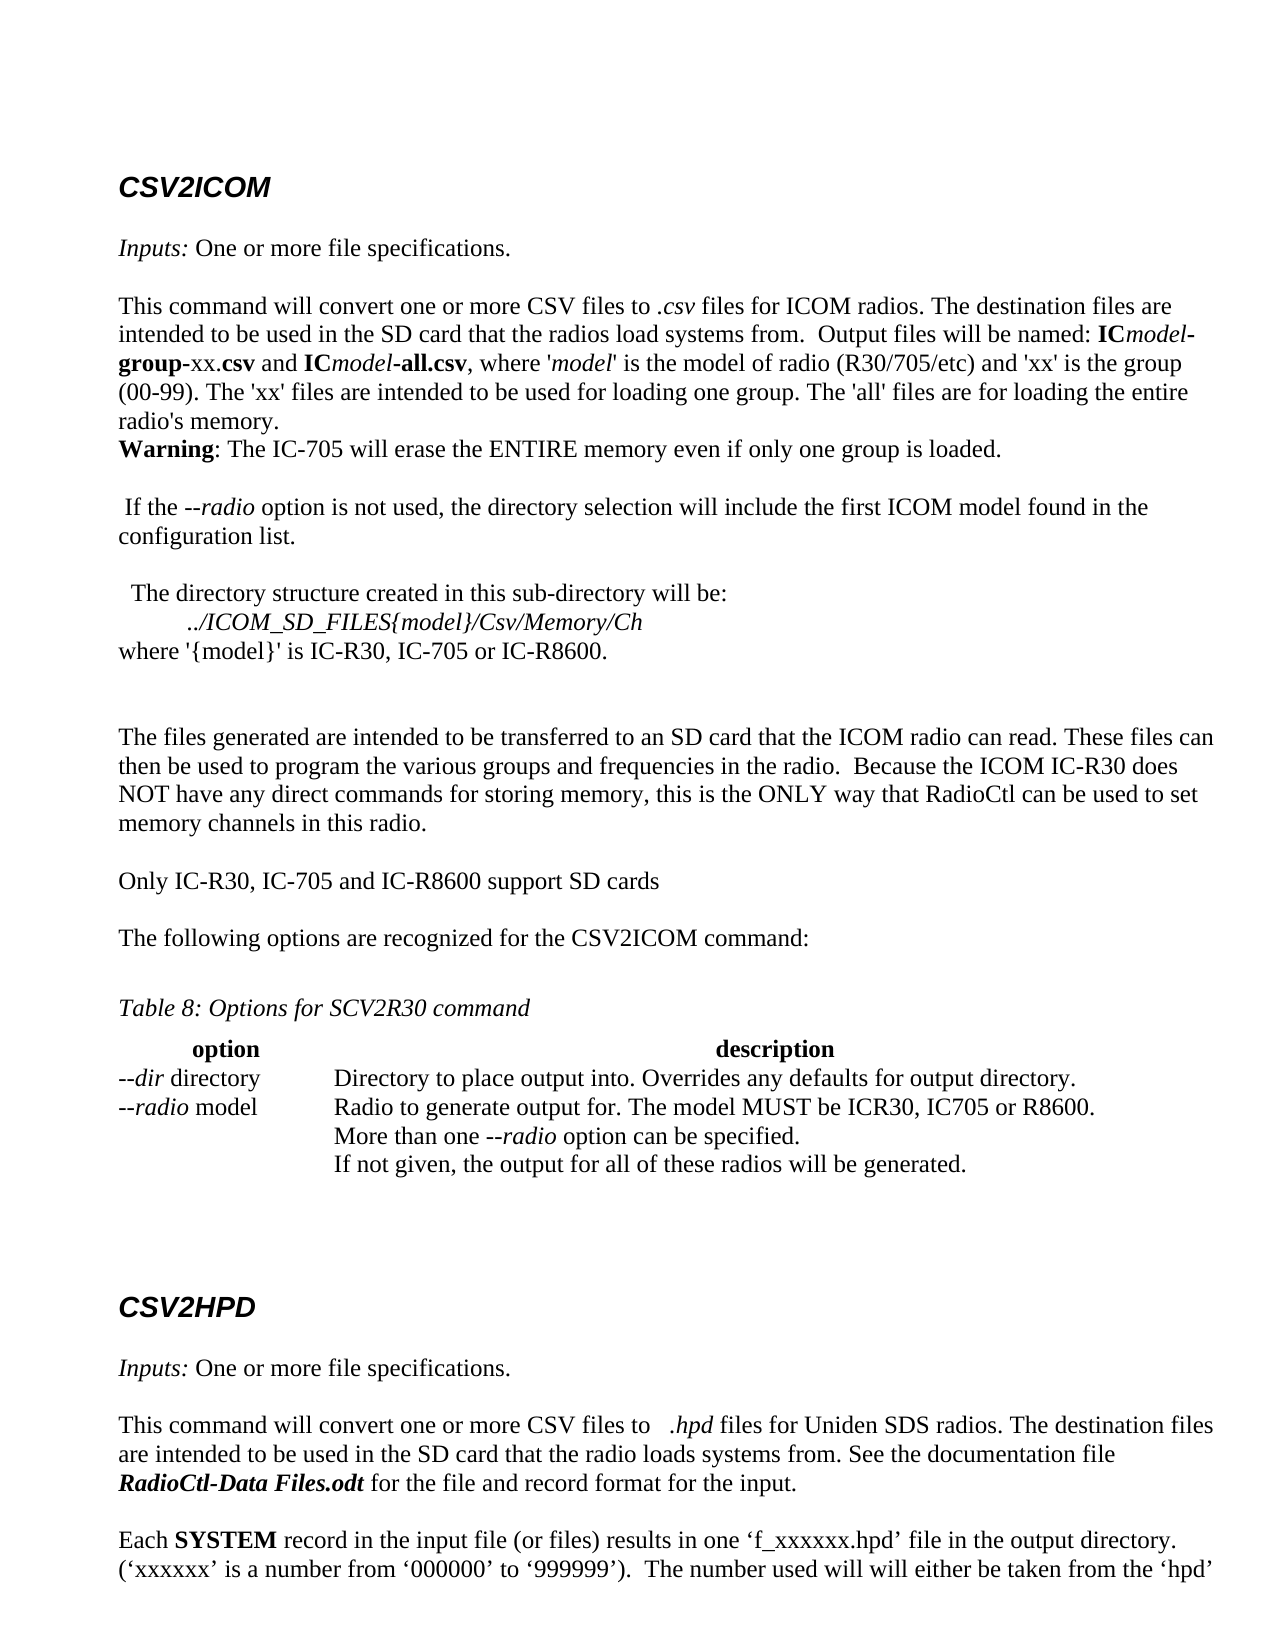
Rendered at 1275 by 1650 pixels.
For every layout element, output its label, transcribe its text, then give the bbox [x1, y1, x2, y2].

text This command will convert one or more CSV files to .hpd files for Uniden SDS radios. The destination files are intended to be used in the SD card that the radio loads systems from. See the documentation file RadioCtl-Data Files.odt for the file and record format for the input. [118, 1410, 1216, 1496]
text Inputs: One or more file specifications. [118, 1353, 1216, 1381]
text Inputs: One or more file specifications. [118, 233, 1216, 262]
text This command will convert one or more CSV files to .csv files for ICOM radios. The destination files are intended to be used in the SD card that the radios load systems from. Output files will be named: ICmodel-group-xx.csv and ICmodel-all.csv, where 'model' is the model of radio (R30/705/etc) and 'xx' is the group (00-99). The 'xx' files are intended to be used for loading one group. The 'all' files are for loading the entire radio's memory. [118, 291, 1216, 434]
table_cell Directory to place output into. Overrides any defaults for output directory. [334, 1063, 1217, 1092]
text Table 8: Options for SCV2R30 command [118, 993, 1216, 1022]
table_cell Radio to generate output for. The model MUST be ICR30, IC705 or R8600. More than one --radio option can be specified. If not given, the output for all of these radios will be generated. [334, 1092, 1217, 1178]
subtitle CSV2HPD [118, 1289, 1216, 1323]
table_cell --radio model [118, 1092, 334, 1178]
text The following options are recognized for the CSV2ICOM command: [118, 923, 1216, 952]
table_header option [118, 1035, 334, 1063]
text The directory structure created in this sub-directory will be: ../ICOM_SD_FILES{model}/Csv/Memory/Ch [118, 578, 1216, 636]
table_cell --dir directory [118, 1063, 334, 1092]
subtitle CSV2ICOM [118, 170, 1216, 204]
text where '{model}' is IC-R30, IC-705 or IC-R8600. [118, 636, 1216, 664]
text If the --radio option is not used, the directory selection will include the first ICOM model found in the configuration list. [118, 492, 1216, 549]
table_header description [334, 1035, 1217, 1063]
text Only IC-R30, IC-705 and IC-R8600 support SD cards [118, 866, 1216, 894]
text Warning: The IC-705 will erase the ENTIRE memory even if only one group is loaded. [118, 434, 1216, 463]
text The files generated are intended to be transferred to an SD card that the ICOM radio can read. These files can then be used to program the various groups and frequencies in the radio. Because the ICOM IC-R30 does NOT have any direct commands for storing memory, this is the ONLY way that RadioCtl can be used to set memory channels in this radio. [118, 722, 1216, 837]
text Each SYSTEM record in the input file (or files) results in one ‘f_xxxxxx.hpd’ file in the output directory. (‘xxxxxx’ is a number from ‘000000’ to ‘999999’). The number used will will either be taken from the ‘hpd’ [118, 1525, 1216, 1583]
